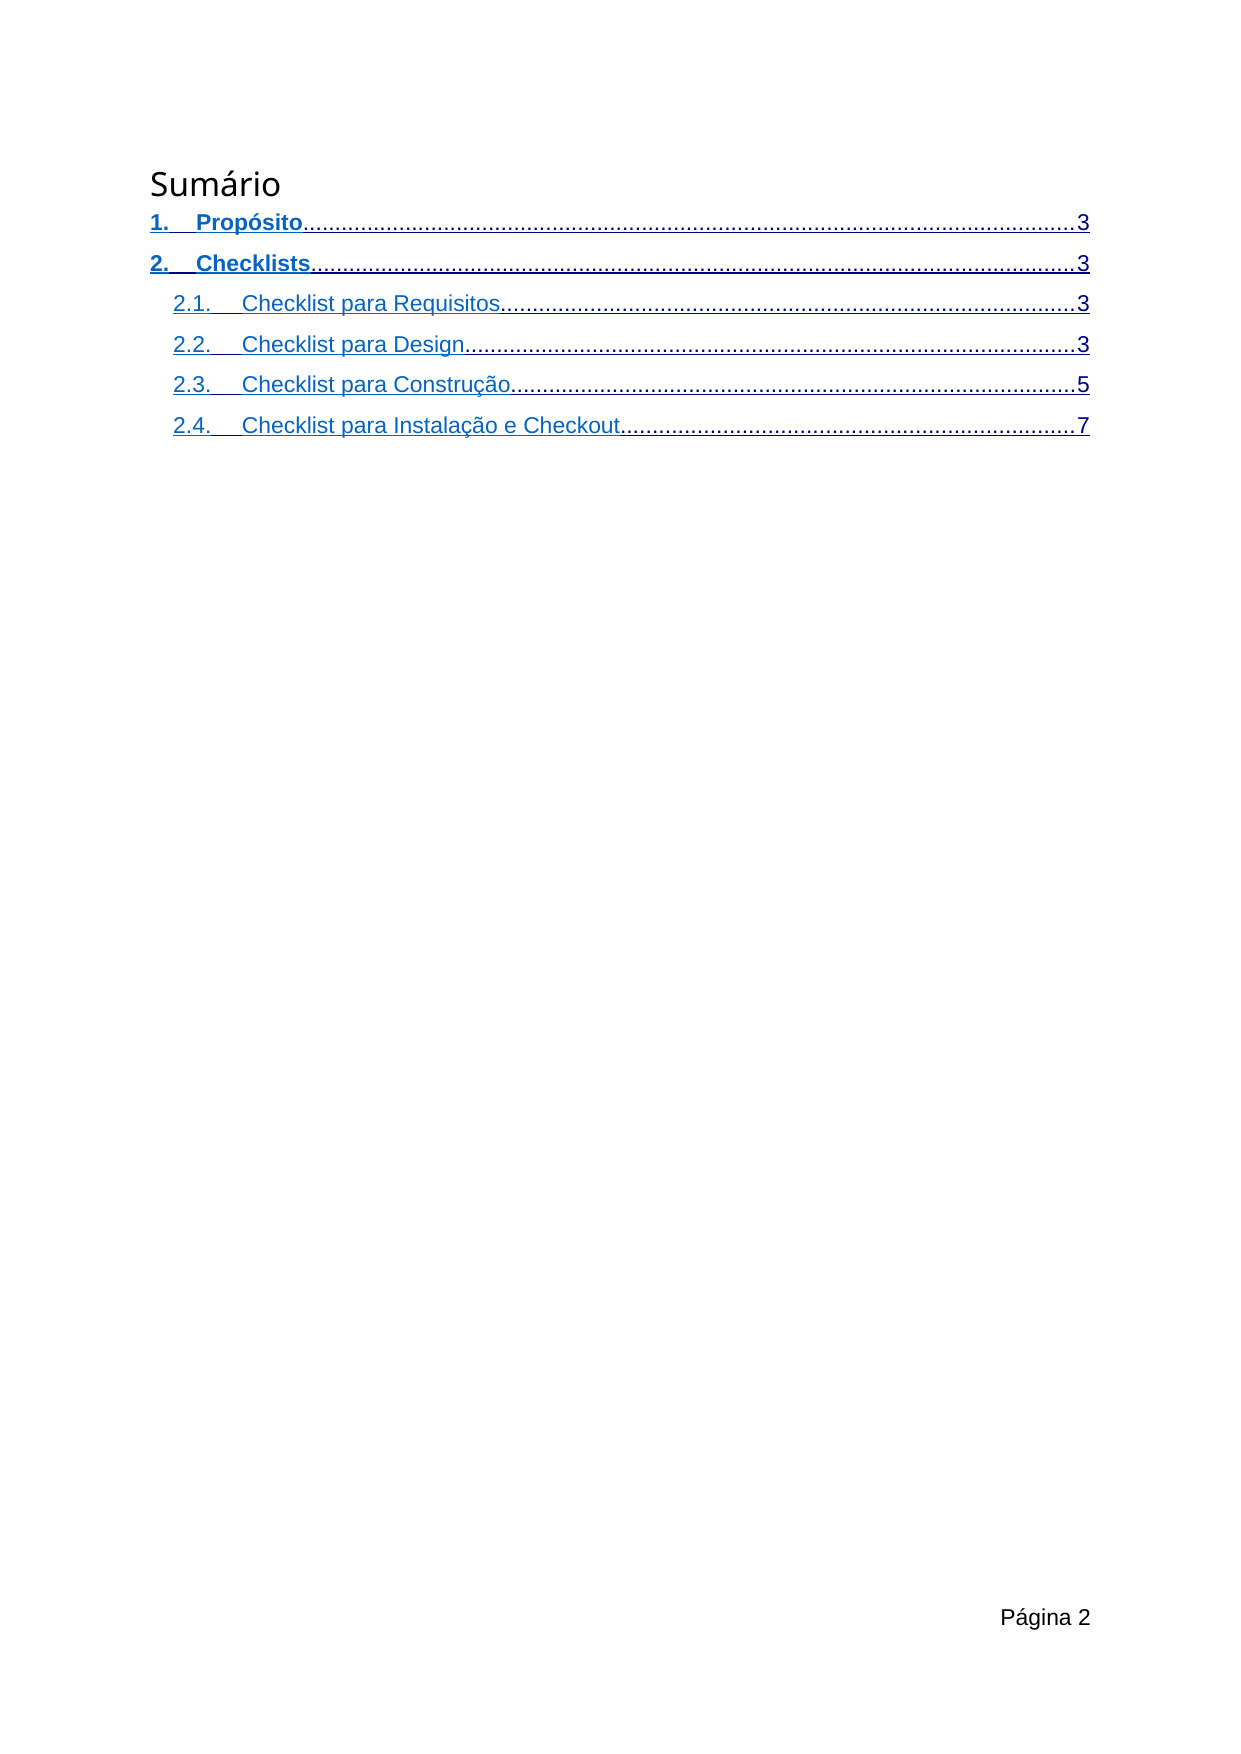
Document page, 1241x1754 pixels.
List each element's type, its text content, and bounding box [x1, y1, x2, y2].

text 2.1. Checklist para Requisitos 3 [173, 290, 1091, 317]
text 2.2. Checklist para Design 3 [173, 331, 1091, 357]
text Sumário [150, 160, 1091, 206]
text 1. Propósito 3 [150, 209, 1091, 235]
text 2.3. Checklist para Construção 5 [173, 371, 1091, 398]
text 2.4. Checklist para Instalação e Checkout 7 [173, 412, 1091, 438]
text 2. Checklists 3 [150, 249, 1091, 276]
